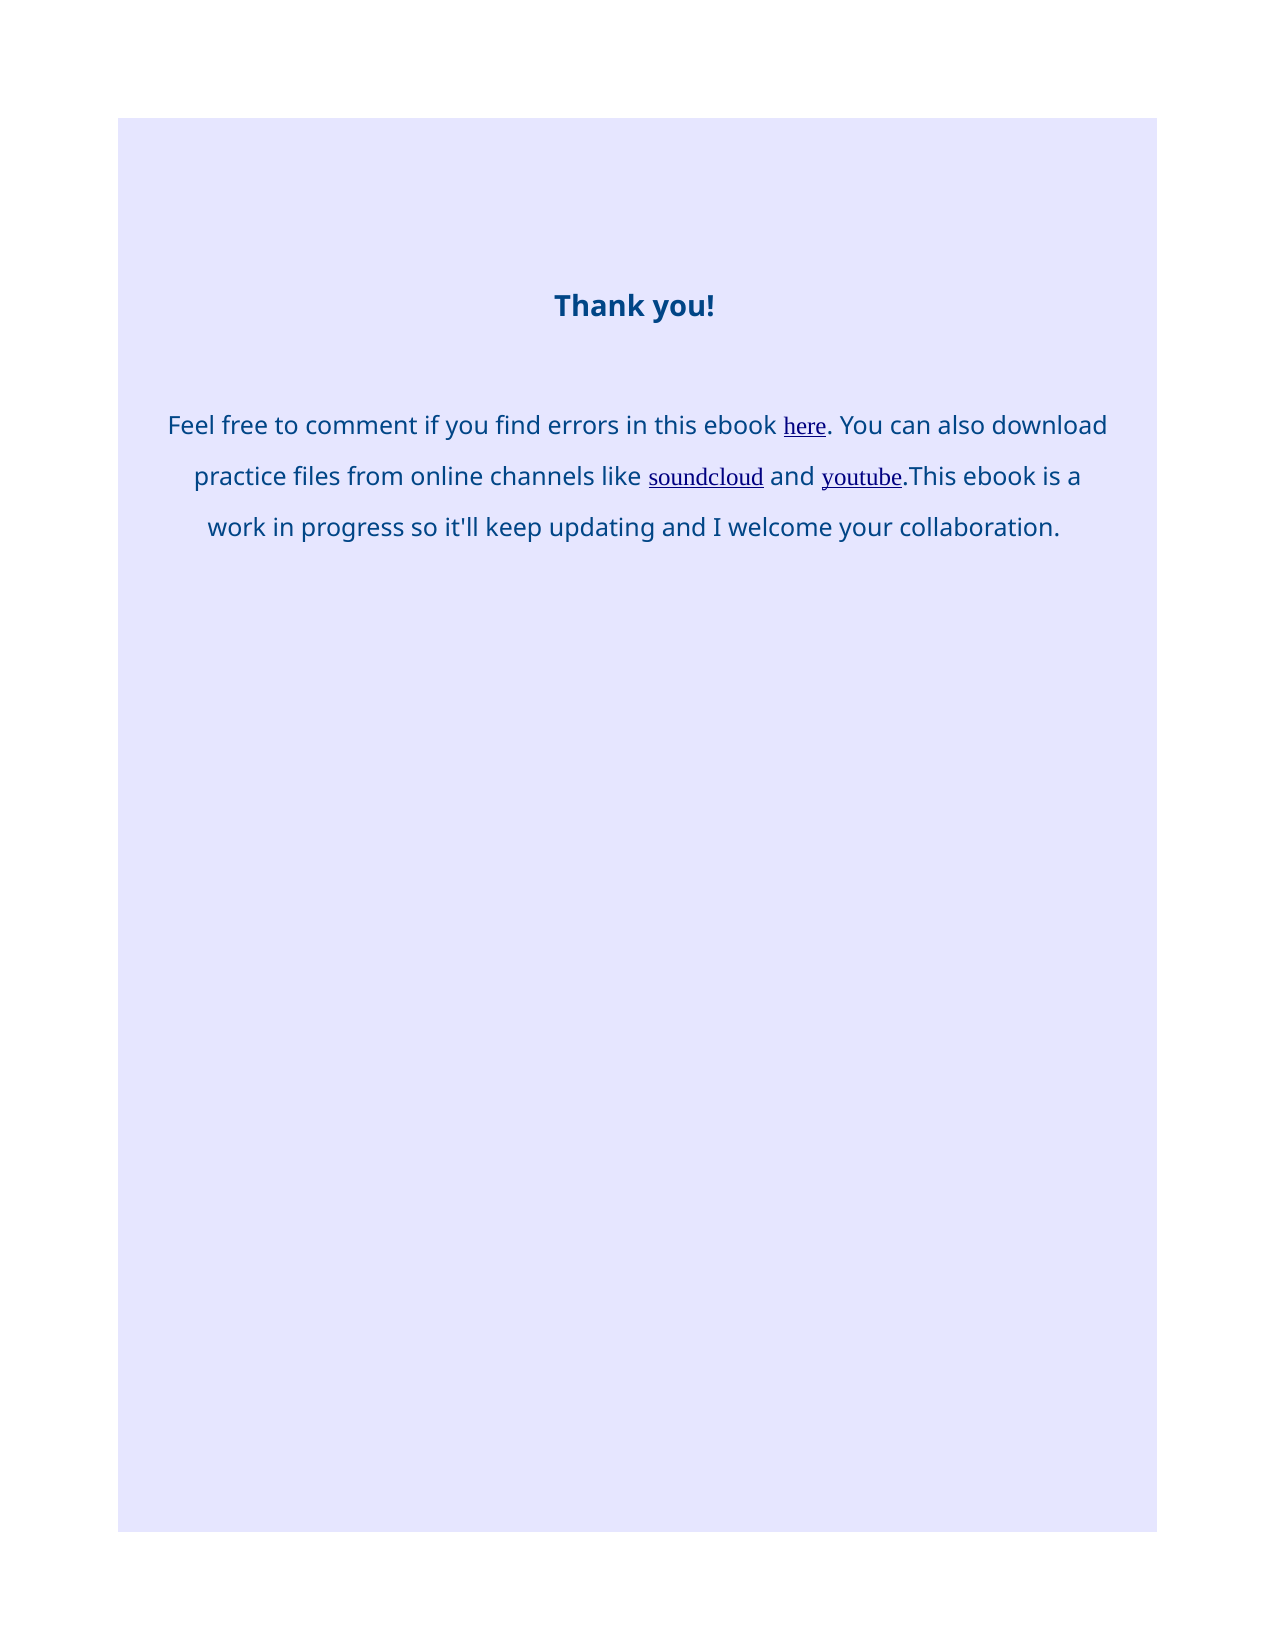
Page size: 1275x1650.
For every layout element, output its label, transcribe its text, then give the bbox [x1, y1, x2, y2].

text Feel free to comment if you find errors in this ebook here. You can also download practice files from online channels like soundcloud and youtube.This ebook is a work in progress so it'll keep updating and I welcome your collaboration. [163, 407, 1112, 543]
subtitle Thank you! [118, 285, 1157, 325]
